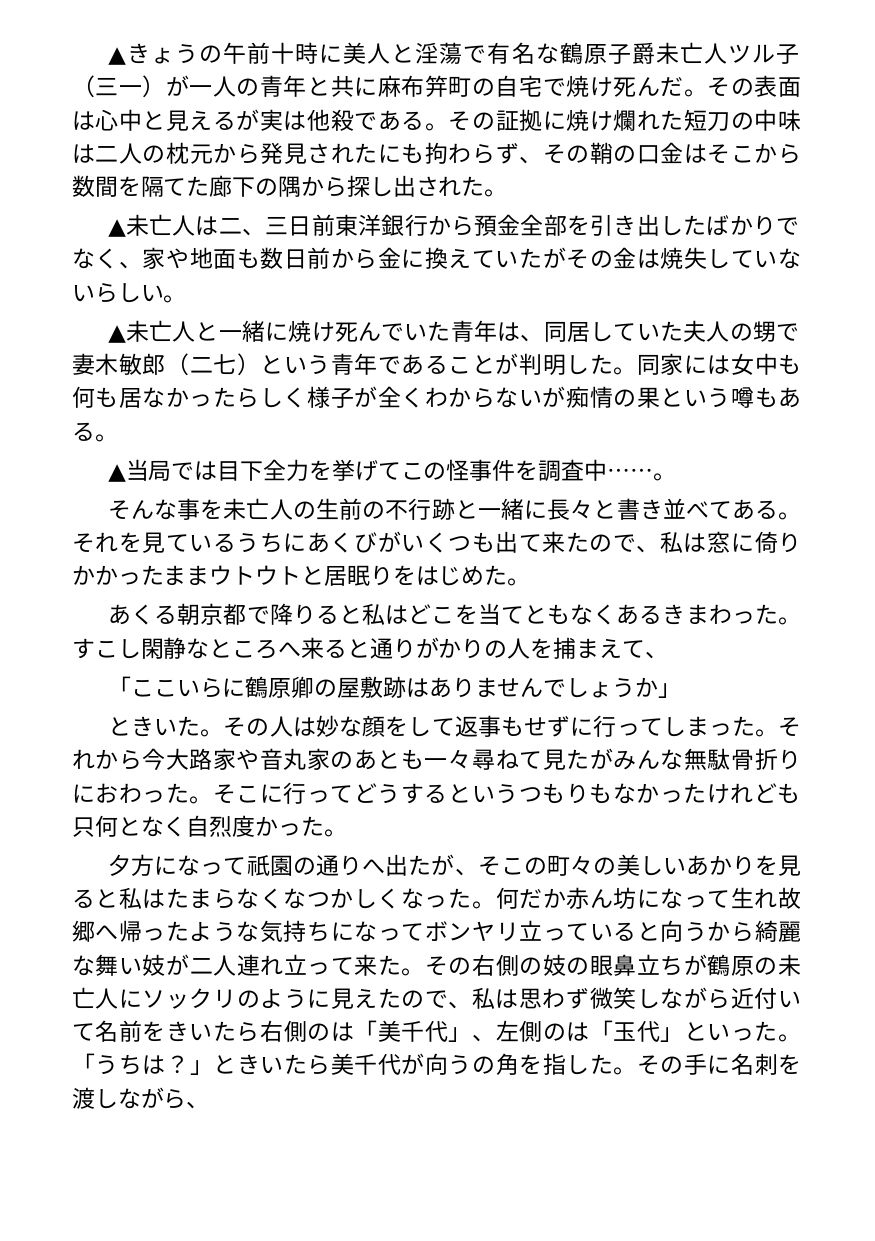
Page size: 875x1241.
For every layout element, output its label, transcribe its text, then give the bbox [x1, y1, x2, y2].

text そんな事を未亡人の生前の不行跡と一緒に長々と書き並べてある。それを見ているうちにあくびがいくつも出て来たので、私は窓に倚りかかったままウトウトと居眠りをはじめた。 [72, 492, 802, 591]
text ▲きょうの午前十時に美人と淫蕩で有名な鶴原子爵未亡人ツル子（三一）が一人の青年と共に麻布笄町の自宅で焼け死んだ。その表面は心中と見えるが実は他殺である。その証拠に焼け爛れた短刀の中味は二人の枕元から発見されたにも拘わらず、その鞘の口金はそこから数間を隔てた廊下の隅から探し出された。 [72, 36, 802, 202]
text ときいた。その人は妙な顔をして返事もせずに行ってしまった。それから今大路家や音丸家のあとも一々尋ねて見たがみんな無駄骨折りにおわった。そこに行ってどうするというつもりもなかったけれども只何となく自烈度かった。 [72, 709, 802, 842]
text ▲当局では目下全力を挙げてこの怪事件を調査中……。 [72, 453, 802, 486]
text あくる朝京都で降りると私はどこを当てともなくあるきまわった。すこし閑静なところへ来ると通りがかりの人を捕まえて、 [72, 597, 802, 664]
text ▲未亡人と一緒に焼け死んでいた青年は、同居していた夫人の甥で妻木敏郎（二七）という青年であることが判明した。同家には女中も何も居なかったらしく様子が全くわからないが痴情の果という噂もある。 [72, 314, 802, 447]
text ▲未亡人は二、三日前東洋銀行から預金全部を引き出したばかりでなく、家や地面も数日前から金に換えていたがその金は焼失していないらしい。 [72, 208, 802, 308]
text 「ここいらに鶴原卿の屋敷跡はありませんでしょうか」 [72, 670, 802, 703]
text 夕方になって祇園の通りへ出たが、そこの町々の美しいあかりを見ると私はたまらなくなつかしくなった。何だか赤ん坊になって生れ故郷へ帰ったような気持ちになってボンヤリ立っていると向うから綺麗な舞い妓が二人連れ立って来た。その右側の妓の眼鼻立ちが鶴原の未亡人にソックリのように見えたので、私は思わず微笑しながら近付いて名前をきいたら右側のは「美千代」、左側のは「玉代」といった。「うちは？」ときいたら美千代が向うの角を指した。その手に名刺を渡しながら、 [72, 848, 802, 1114]
